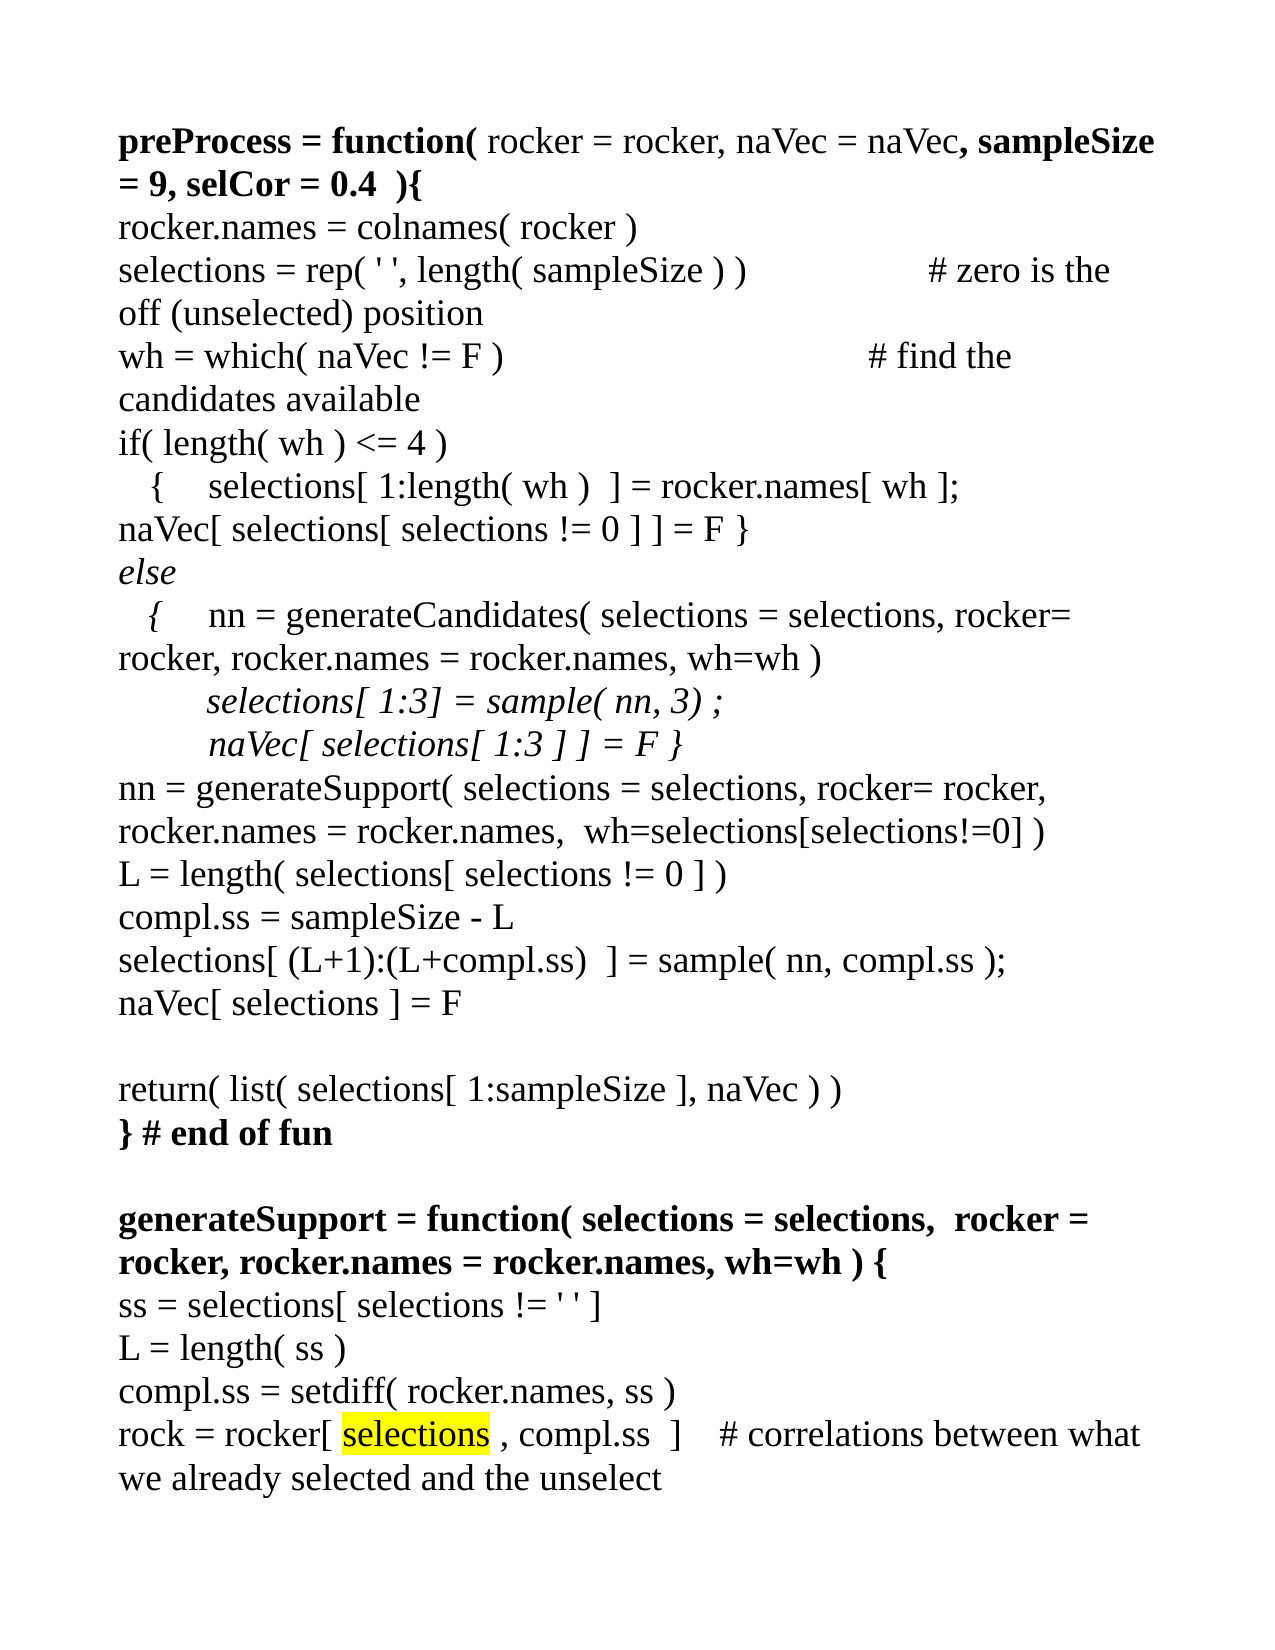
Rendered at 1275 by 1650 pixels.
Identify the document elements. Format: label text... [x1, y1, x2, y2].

text compl.ss = sampleSize - L [118, 894, 1157, 937]
text } # end of fun [118, 1110, 1157, 1153]
text L = length( selections[ selections != 0 ] ) [118, 851, 1157, 894]
text { nn = generateCandidates( selections = selections, rocker= rocker, rocker.names = rocker.names, wh=wh ) [118, 592, 1157, 679]
text generateSupport = function( selections = selections, rocker = rocker, rocker.names = rocker.names, wh=wh ) { [118, 1196, 1157, 1282]
text rock = rocker[ selections , compl.ss ] # correlations between what we already selected and the unselect [118, 1412, 1157, 1498]
text else [118, 549, 1157, 592]
text selections[ 1:3] = sample( nn, 3) ; [118, 679, 1157, 722]
text naVec[ selections[ 1:3 ] ] = F } [118, 722, 1157, 765]
text compl.ss = setdiff( rocker.names, ss ) [118, 1369, 1157, 1412]
text nn = generateSupport( selections = selections, rocker= rocker, rocker.names = rocker.names, wh=selections[selections!=0] ) [118, 765, 1157, 851]
text wh = which( naVec != F ) # find the candidates available [118, 334, 1157, 420]
text return( list( selections[ 1:sampleSize ], naVec ) ) [118, 1067, 1157, 1110]
text { selections[ 1:length( wh ) ] = rocker.names[ wh ]; naVec[ selections[ selections != 0 ] ] = F } [118, 463, 1157, 549]
text if( length( wh ) <= 4 ) [118, 420, 1157, 463]
text preProcess = function( rocker = rocker, naVec = naVec, sampleSize = 9, selCor = 0.4 ){ [118, 118, 1157, 204]
text selections[ (L+1):(L+compl.ss) ] = sample( nn, compl.ss ); [118, 937, 1157, 981]
text naVec[ selections ] = F [118, 981, 1157, 1024]
text ss = selections[ selections != ' ' ] [118, 1282, 1157, 1326]
text rocker.names = colnames( rocker ) [118, 204, 1157, 247]
text L = length( ss ) [118, 1326, 1157, 1369]
text selections = rep( ' ', length( sampleSize ) ) # zero is the off (unselected) position [118, 247, 1157, 334]
